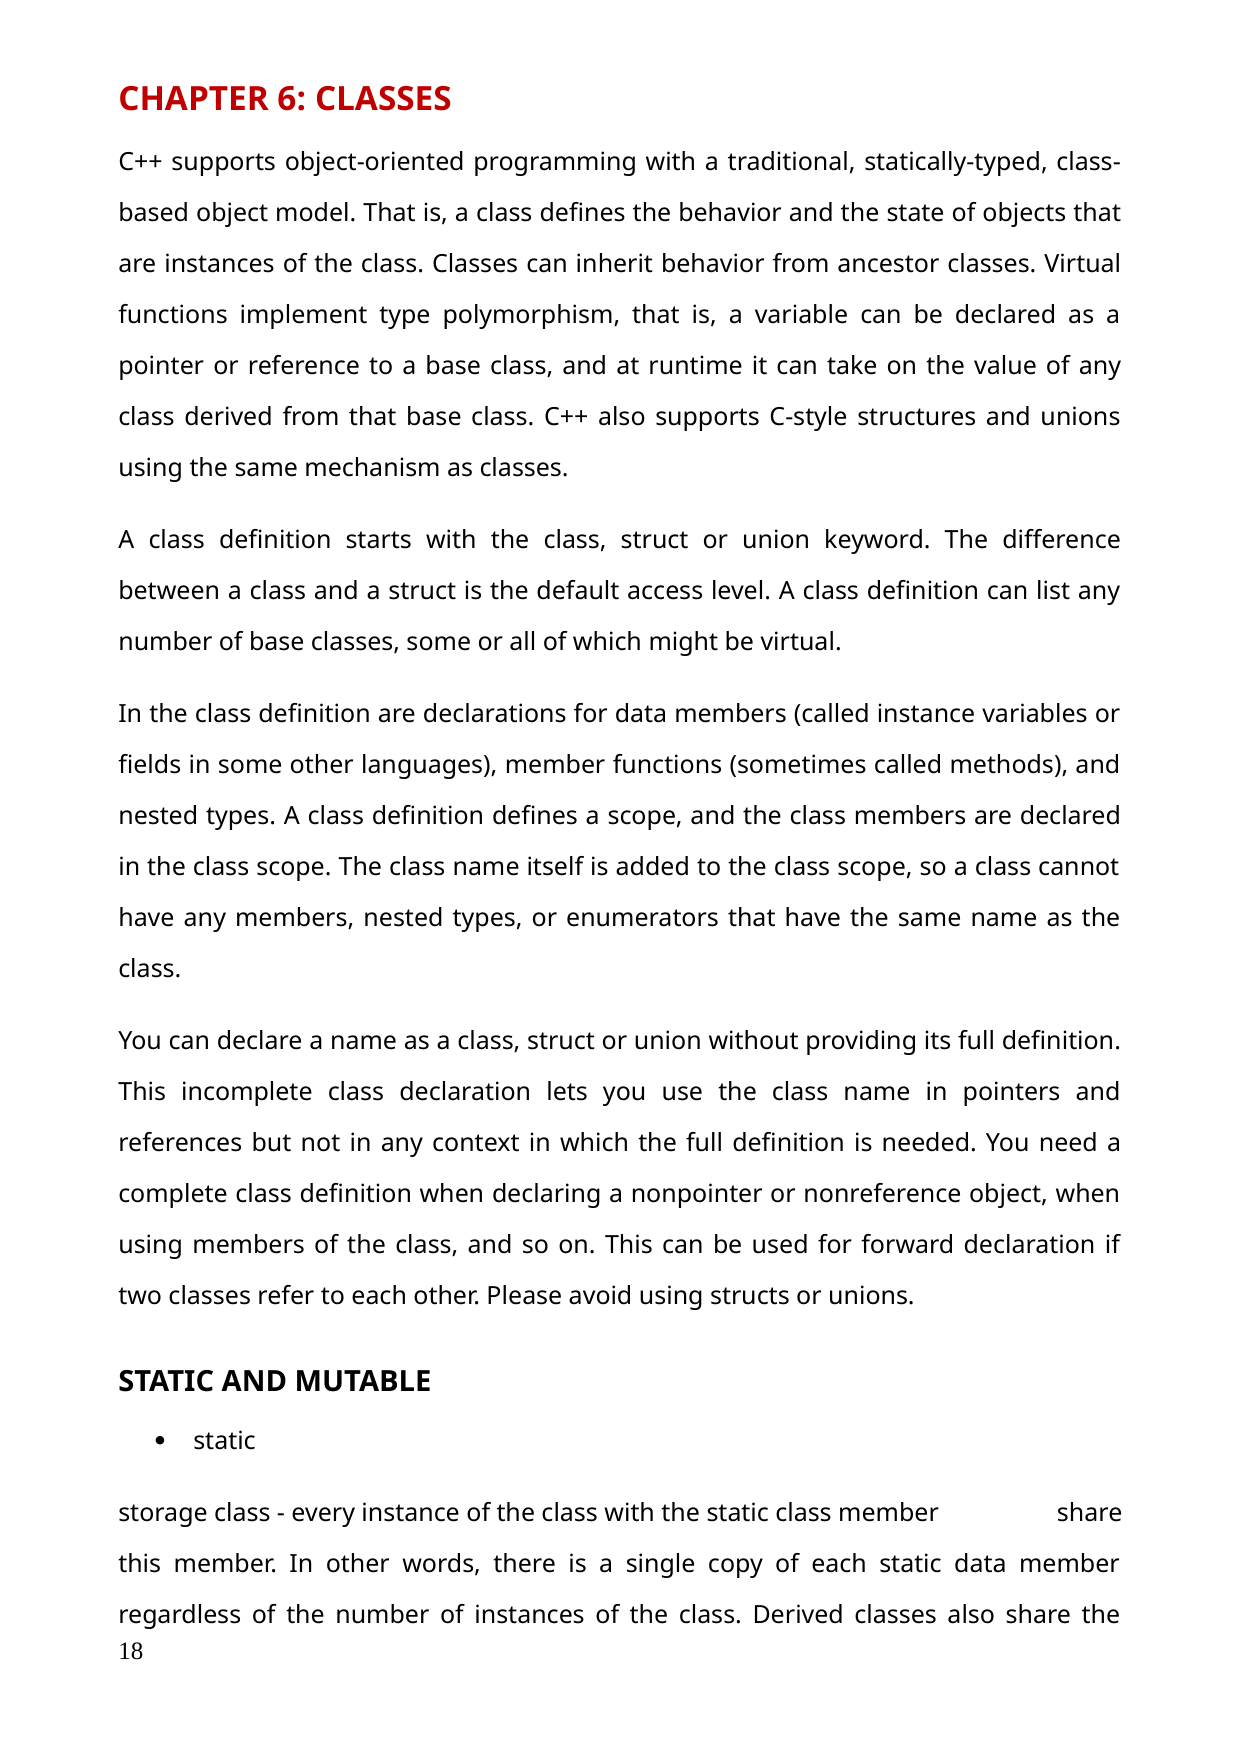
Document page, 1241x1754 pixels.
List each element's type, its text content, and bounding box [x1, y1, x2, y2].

text In the class definition are declarations for data members (called instance variables or fields in some other languages), member functions (sometimes called methods), and nested types. A class definition defines a scope, and the class members are declared in the class scope. The class name itself is added to the class scope, so a class cannot have any members, nested types, or enumerators that have the same name as the class. [118, 695, 1122, 985]
text storage class - every instance of the class with the static class member share this member. In other words, there is a single copy of each static data member regardless of the number of instances of the class. Derived classes also share the [118, 1494, 1122, 1631]
text C++ supports object-oriented programming with a traditional, statically-typed, class-based object model. That is, a class defines the behavior and the state of objects that are instances of the class. Classes can inherit behavior from ancestor classes. Virtual functions implement type polymorphism, that is, a variable can be declared as a pointer or reference to a base class, and at runtime it can take on the value of any class derived from that base class. C++ also supports C-style structures and unions using the same mechanism as classes. [118, 143, 1122, 484]
text A class definition starts with the class, struct or union keyword. The difference between a class and a struct is the default access level. A class definition can list any number of base classes, some or all of which might be virtual. [118, 521, 1122, 658]
subtitle CHAPTER 6: CLASSES [118, 75, 1122, 120]
text You can declare a name as a class, struct or union without providing its full definition. This incomplete class declaration lets you use the class name in pointers and references but not in any context in which the full definition is needed. You need a complete class definition when declaring a nonpointer or nonreference object, when using members of the class, and so on. This can be used for forward declaration if two classes refer to each other. Please avoid using structs or unions. [118, 1022, 1122, 1312]
subtitle STATIC AND MUTABLE [118, 1360, 1122, 1400]
list static [156, 1423, 1122, 1457]
